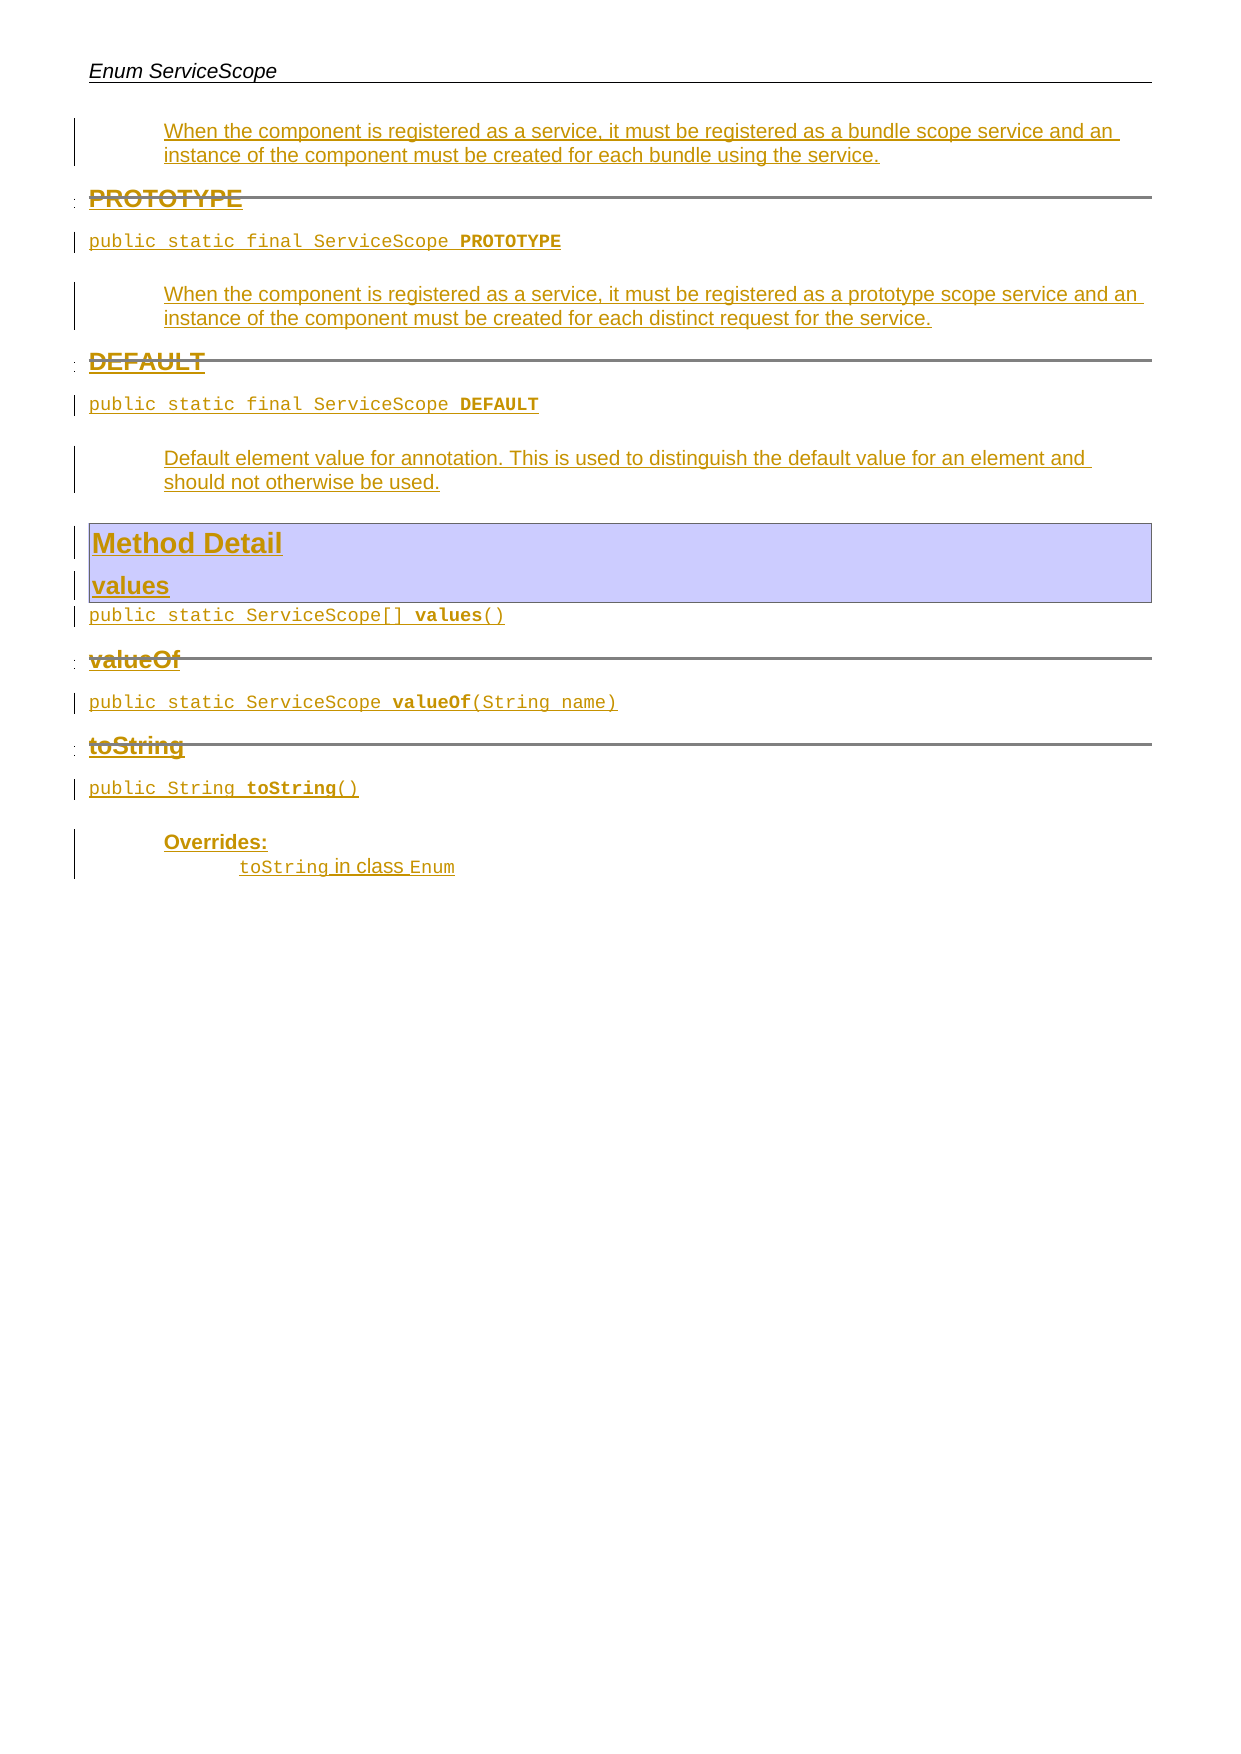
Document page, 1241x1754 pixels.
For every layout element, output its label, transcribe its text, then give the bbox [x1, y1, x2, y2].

text When the component is registered as a service, it must be registered as a bundle scope service and an instance of the component must be created for each bundle using the service. [163, 118, 1152, 166]
text Default element value for annotation. This is used to distinguish the default value for an element and should not otherwise be used. [163, 446, 1152, 493]
subtitle values [90, 568, 1151, 602]
subtitle Method Detail [90, 524, 1151, 559]
text public static final ServiceScope PROTOTYPE [88, 232, 1152, 253]
text public static final ServiceScope DEFAULT [88, 395, 1152, 416]
text Overrides: [163, 829, 1152, 853]
text public static ServiceScope[] values() [88, 606, 1152, 627]
text When the component is registered as a service, it must be registered as a prototype scope service and an instance of the component must be created for each distinct request for the service. [163, 282, 1152, 330]
text public static ServiceScope valueOf(String name) [88, 693, 1152, 714]
text public String toString() [88, 779, 1152, 800]
text toString in class Enum [238, 853, 1152, 879]
